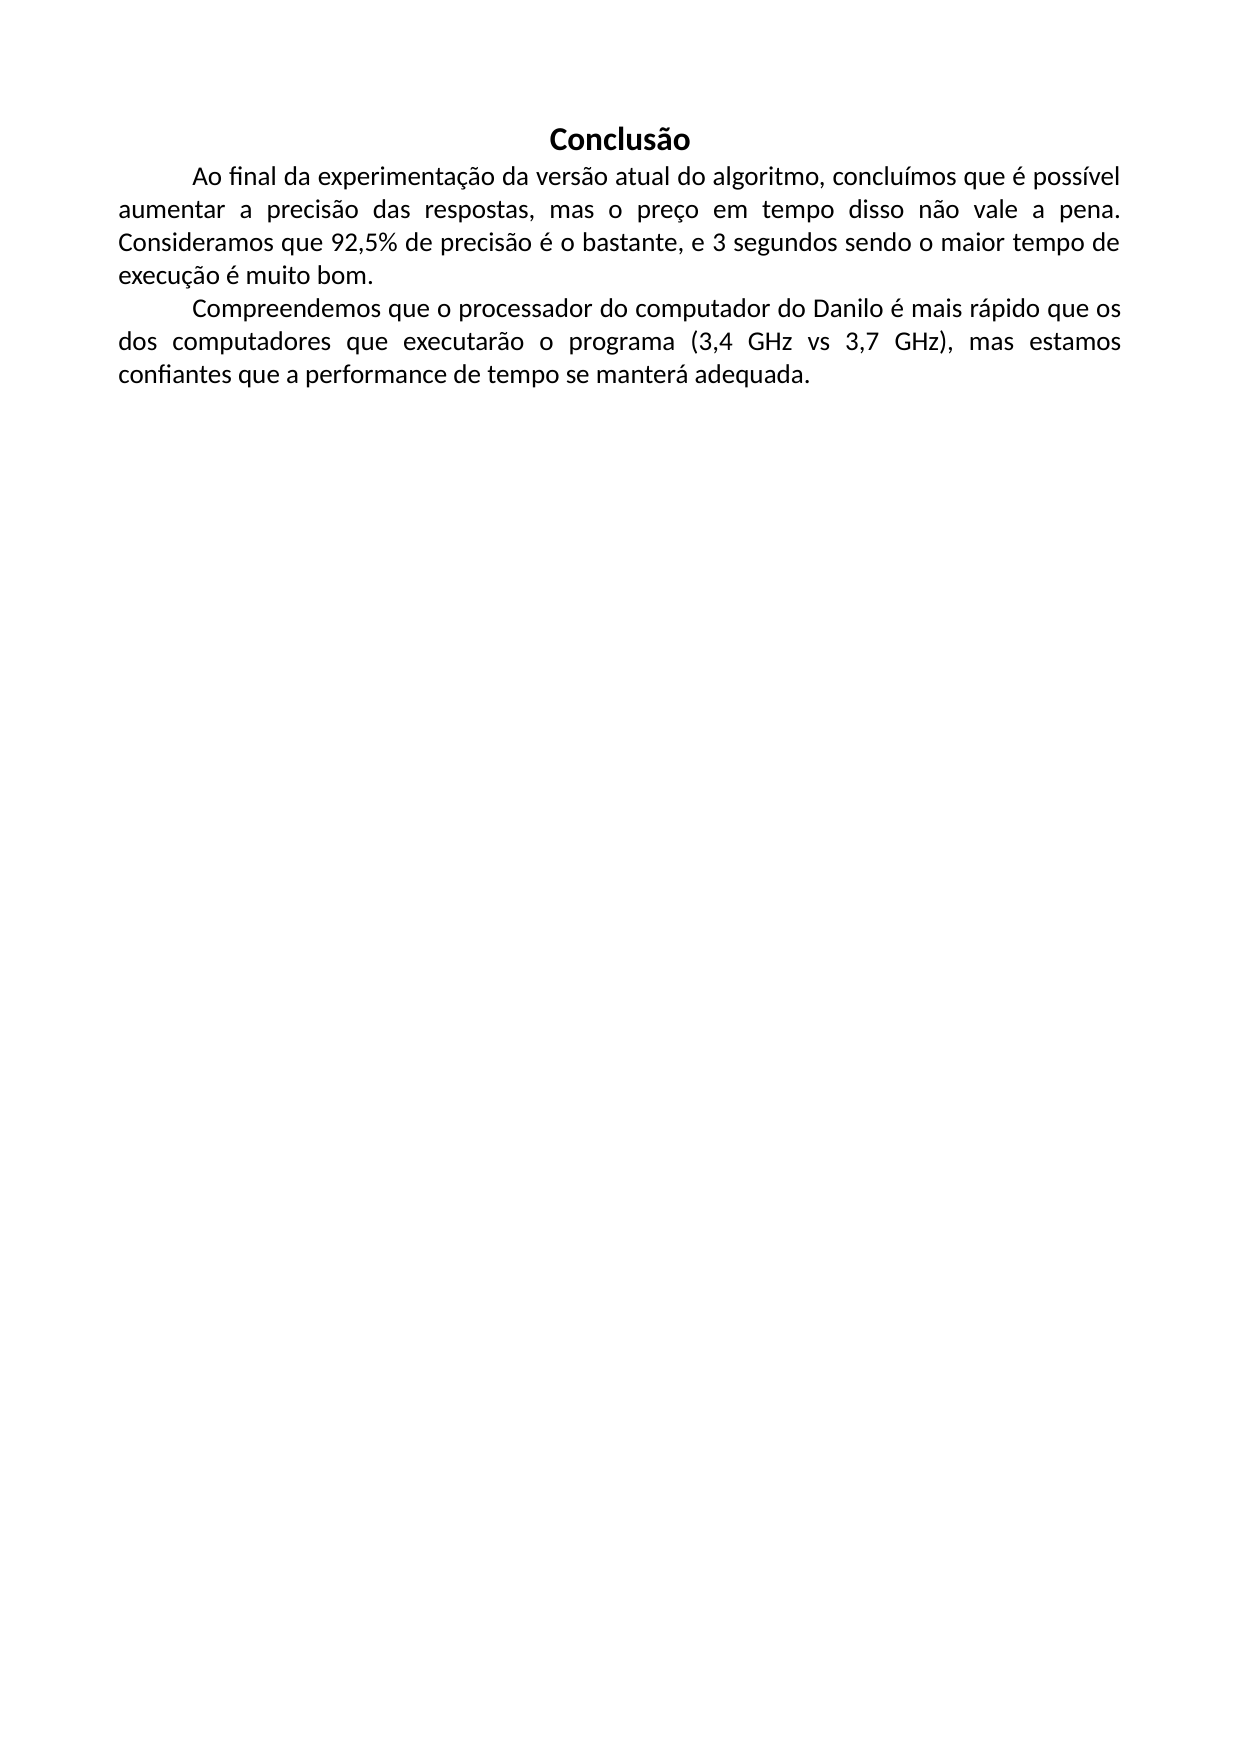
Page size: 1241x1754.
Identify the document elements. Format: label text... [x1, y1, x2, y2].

text Compreendemos que o processador do computador do Danilo é mais rápido que os dos computadores que executarão o programa (3,4 GHz vs 3,7 GHz), mas estamos confiantes que a performance de tempo se manterá adequada. [118, 291, 1122, 390]
text Conclusão [118, 118, 1122, 159]
text Ao final da experimentação da versão atual do algoritmo, concluímos que é possível aumentar a precisão das respostas, mas o preço em tempo disso não vale a pena. Consideramos que 92,5% de precisão é o bastante, e 3 segundos sendo o maior tempo de execução é muito bom. [118, 159, 1122, 291]
